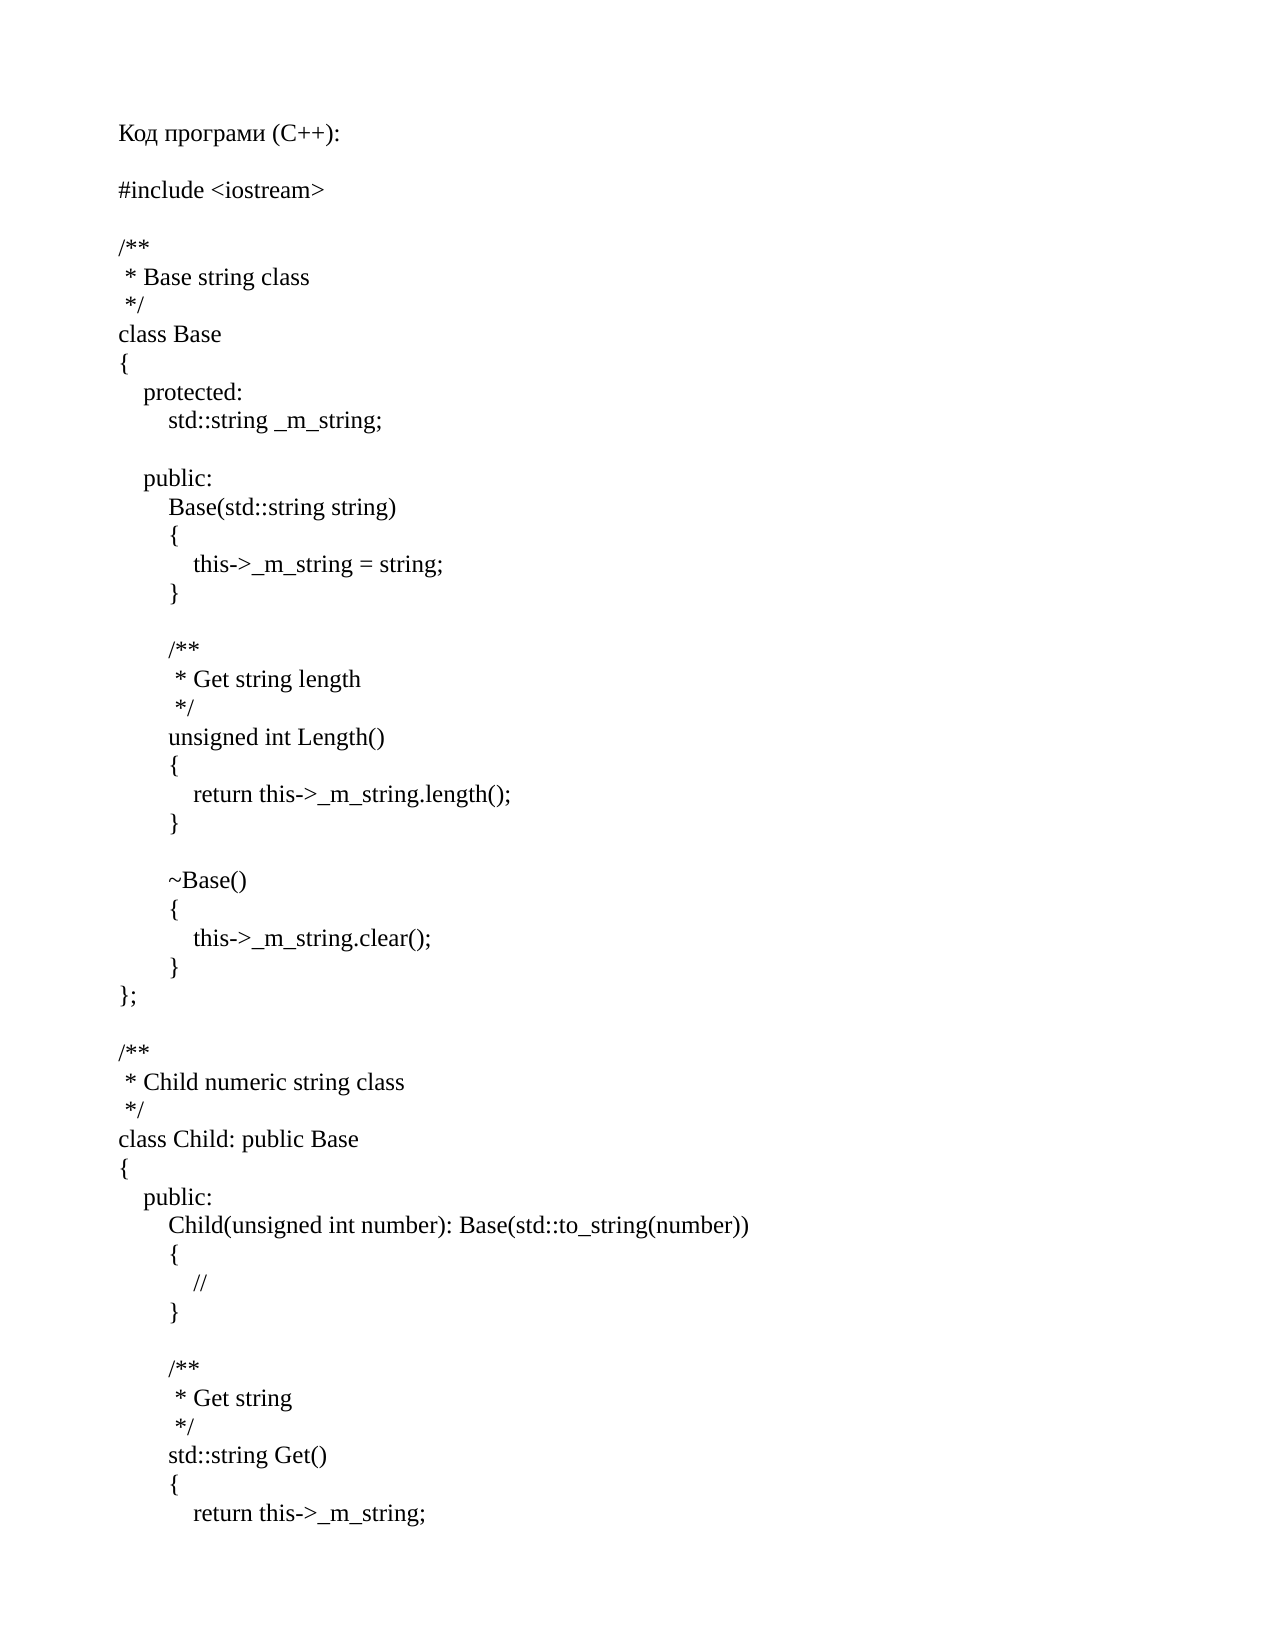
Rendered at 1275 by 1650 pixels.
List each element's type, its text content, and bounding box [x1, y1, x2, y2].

text Код програми (C++): [118, 118, 1157, 147]
text } [118, 578, 1157, 607]
text Child(unsigned int number): Base(std::to_string(number)) [118, 1211, 1157, 1239]
text protected: [118, 377, 1157, 406]
text * Child numeric string class [118, 1067, 1157, 1096]
text { [118, 521, 1157, 549]
text */ [118, 1412, 1157, 1441]
text #include <iostream> [118, 176, 1157, 204]
text * Get string [118, 1383, 1157, 1412]
text return this->_m_string; [118, 1498, 1157, 1527]
text std::string Get() [118, 1441, 1157, 1469]
text { [118, 1239, 1157, 1268]
text { [118, 894, 1157, 923]
text { [118, 1153, 1157, 1182]
text */ [118, 1096, 1157, 1124]
text { [118, 348, 1157, 377]
text /** [118, 1038, 1157, 1067]
text /** [118, 233, 1157, 262]
text public: [118, 1182, 1157, 1211]
text } [118, 952, 1157, 981]
text * Base string class [118, 262, 1157, 291]
text { [118, 751, 1157, 779]
text public: [118, 463, 1157, 492]
text class Base [118, 319, 1157, 348]
text std::string _m_string; [118, 406, 1157, 434]
text ~Base() [118, 866, 1157, 894]
text { [118, 1469, 1157, 1498]
text */ [118, 693, 1157, 722]
text } [118, 808, 1157, 837]
text }; [118, 981, 1157, 1009]
text unsigned int Length() [118, 722, 1157, 751]
text } [118, 1297, 1157, 1326]
text */ [118, 291, 1157, 319]
text class Child: public Base [118, 1124, 1157, 1153]
text this->_m_string = string; [118, 549, 1157, 578]
text this->_m_string.clear(); [118, 923, 1157, 952]
text // [118, 1268, 1157, 1297]
text Base(std::string string) [118, 492, 1157, 521]
text /** [118, 1354, 1157, 1383]
text return this->_m_string.length(); [118, 779, 1157, 808]
text * Get string length [118, 664, 1157, 693]
text /** [118, 636, 1157, 664]
